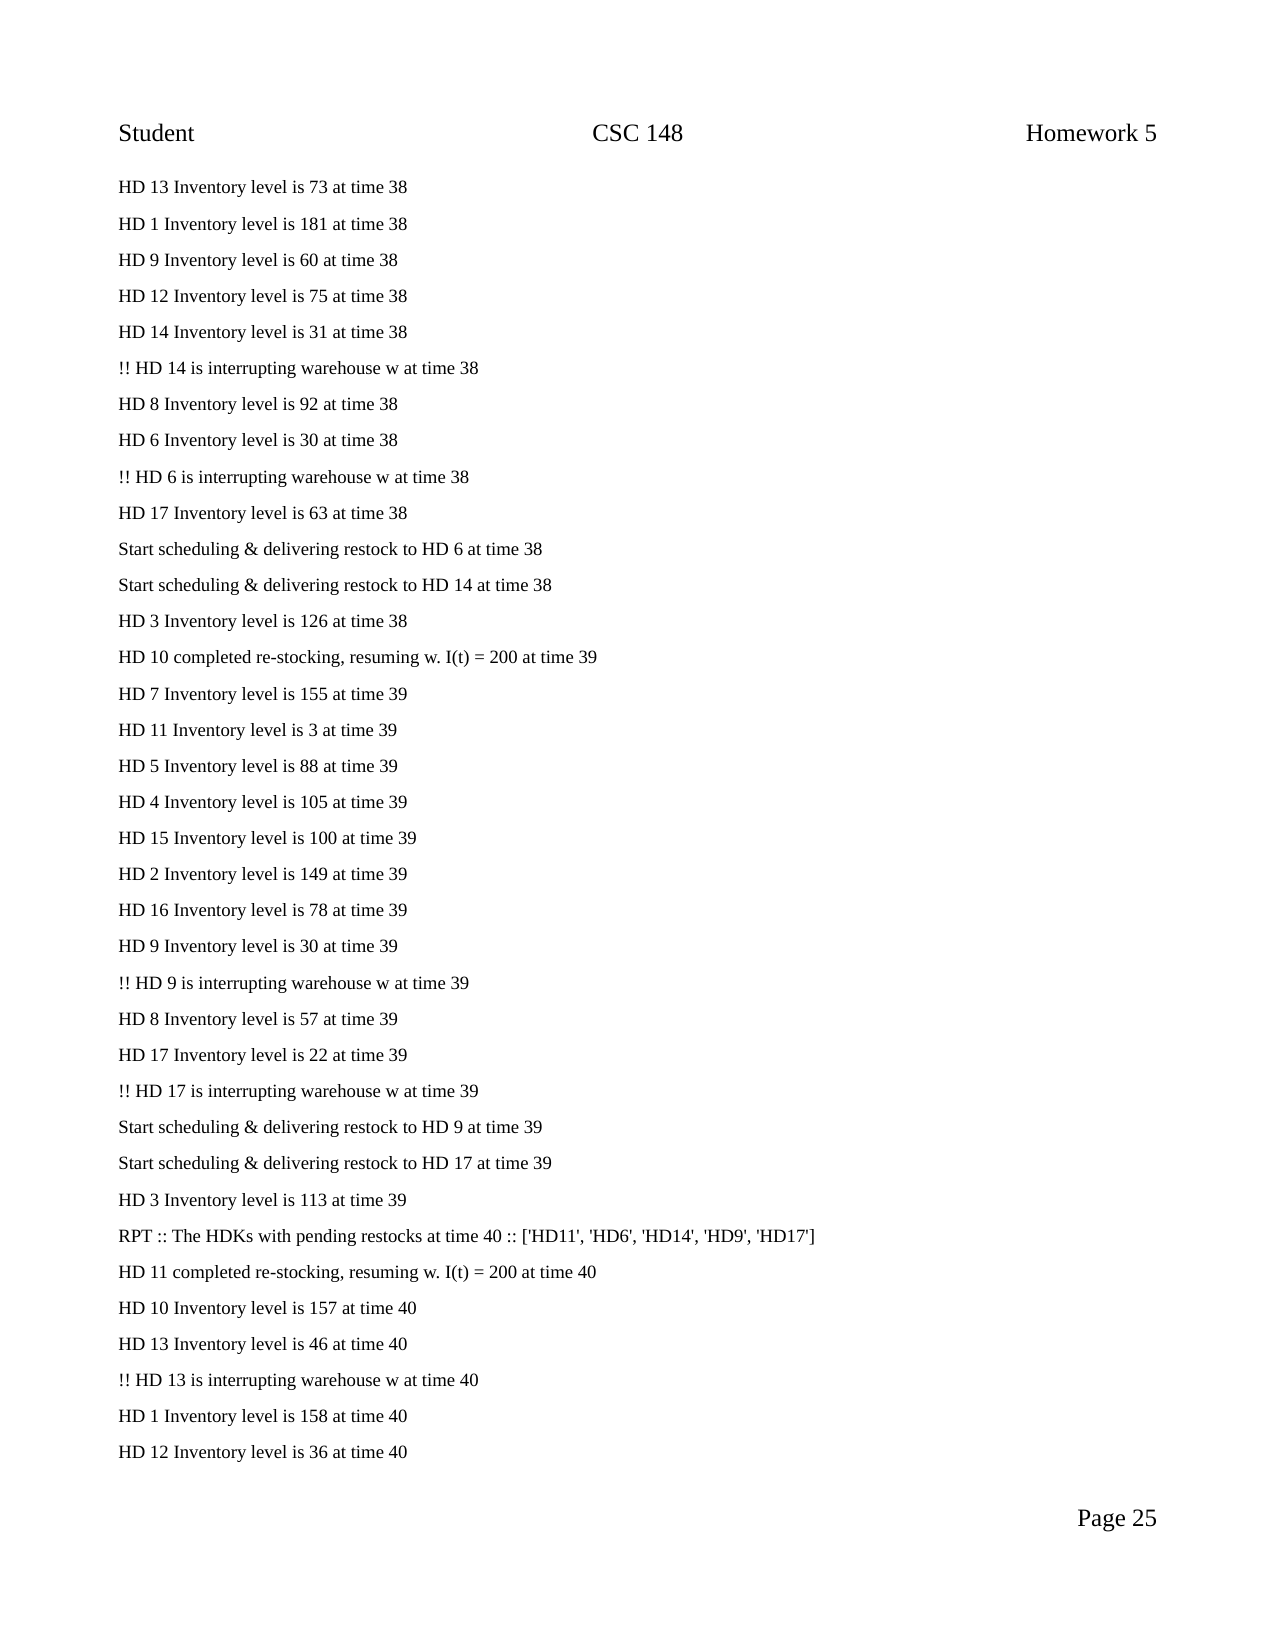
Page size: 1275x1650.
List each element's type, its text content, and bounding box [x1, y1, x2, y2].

text !! HD 9 is interrupting warehouse w at time 39 [118, 972, 1157, 993]
text HD 1 Inventory level is 181 at time 38 [118, 212, 1157, 234]
text HD 11 completed re-stocking, resuming w. I(t) = 200 at time 40 [118, 1261, 1157, 1282]
text HD 12 Inventory level is 36 at time 40 [118, 1441, 1157, 1463]
text Start scheduling & delivering restock to HD 14 at time 38 [118, 574, 1157, 596]
text HD 10 Inventory level is 157 at time 40 [118, 1297, 1157, 1318]
text !! HD 14 is interrupting warehouse w at time 38 [118, 357, 1157, 379]
text HD 5 Inventory level is 88 at time 39 [118, 755, 1157, 776]
text !! HD 6 is interrupting warehouse w at time 38 [118, 466, 1157, 487]
text HD 13 Inventory level is 73 at time 38 [118, 176, 1157, 198]
text HD 3 Inventory level is 113 at time 39 [118, 1188, 1157, 1210]
text RPT :: The HDKs with pending restocks at time 40 :: ['HD11', 'HD6', 'HD14', 'HD9', 'HD17'] [118, 1224, 1157, 1246]
text HD 15 Inventory level is 100 at time 39 [118, 827, 1157, 848]
text !! HD 17 is interrupting warehouse w at time 39 [118, 1080, 1157, 1102]
text Start scheduling & delivering restock to HD 6 at time 38 [118, 538, 1157, 559]
text HD 2 Inventory level is 149 at time 39 [118, 863, 1157, 885]
text Start scheduling & delivering restock to HD 9 at time 39 [118, 1116, 1157, 1138]
text HD 16 Inventory level is 78 at time 39 [118, 899, 1157, 921]
text HD 7 Inventory level is 155 at time 39 [118, 682, 1157, 704]
text HD 8 Inventory level is 57 at time 39 [118, 1008, 1157, 1029]
text HD 9 Inventory level is 30 at time 39 [118, 935, 1157, 957]
text HD 4 Inventory level is 105 at time 39 [118, 791, 1157, 812]
text HD 3 Inventory level is 126 at time 38 [118, 610, 1157, 632]
text HD 6 Inventory level is 30 at time 38 [118, 429, 1157, 451]
text HD 13 Inventory level is 46 at time 40 [118, 1333, 1157, 1354]
text HD 9 Inventory level is 60 at time 38 [118, 249, 1157, 270]
text HD 11 Inventory level is 3 at time 39 [118, 718, 1157, 740]
text HD 10 completed re-stocking, resuming w. I(t) = 200 at time 39 [118, 646, 1157, 668]
text HD 12 Inventory level is 75 at time 38 [118, 285, 1157, 306]
text HD 8 Inventory level is 92 at time 38 [118, 393, 1157, 415]
text HD 17 Inventory level is 63 at time 38 [118, 502, 1157, 523]
text HD 17 Inventory level is 22 at time 39 [118, 1044, 1157, 1065]
text HD 1 Inventory level is 158 at time 40 [118, 1405, 1157, 1427]
text Start scheduling & delivering restock to HD 17 at time 39 [118, 1152, 1157, 1174]
text HD 14 Inventory level is 31 at time 38 [118, 321, 1157, 342]
text !! HD 13 is interrupting warehouse w at time 40 [118, 1369, 1157, 1391]
